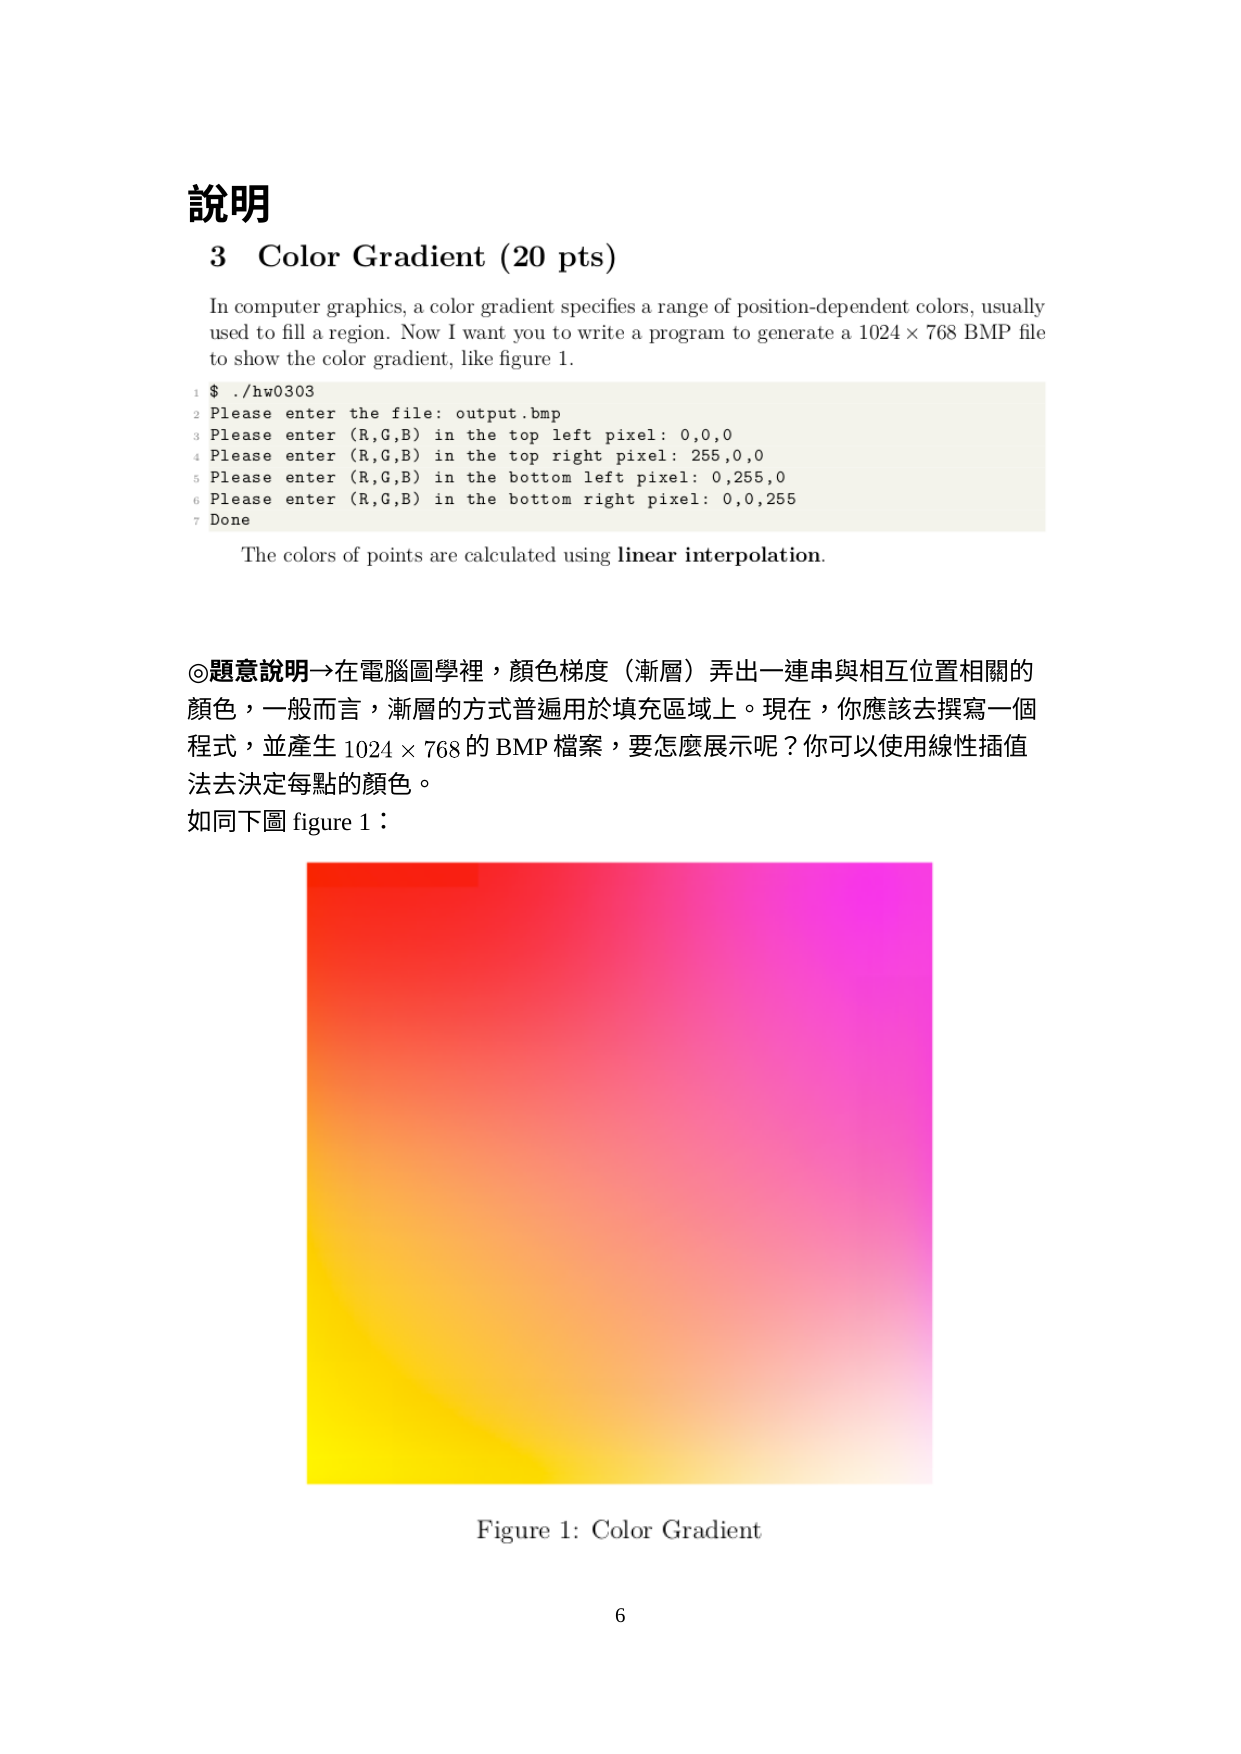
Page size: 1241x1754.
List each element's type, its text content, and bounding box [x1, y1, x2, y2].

text 說明 [187, 164, 1053, 239]
picture [283, 847, 958, 1549]
picture [191, 238, 1049, 580]
text 如同下圖figure 1： [187, 801, 1053, 839]
text ◎題意說明→在電腦圖學裡，顏色梯度（漸層）弄出一連串與相互位置相關的顏色，一般而言，漸層的方式普遍用於填充區域上。現在，你應該去撰寫一個程式，並產生 的BMP檔案，要怎麼展示呢？你可以使用線性插值法去決定每點的顏色。 [187, 651, 1053, 801]
